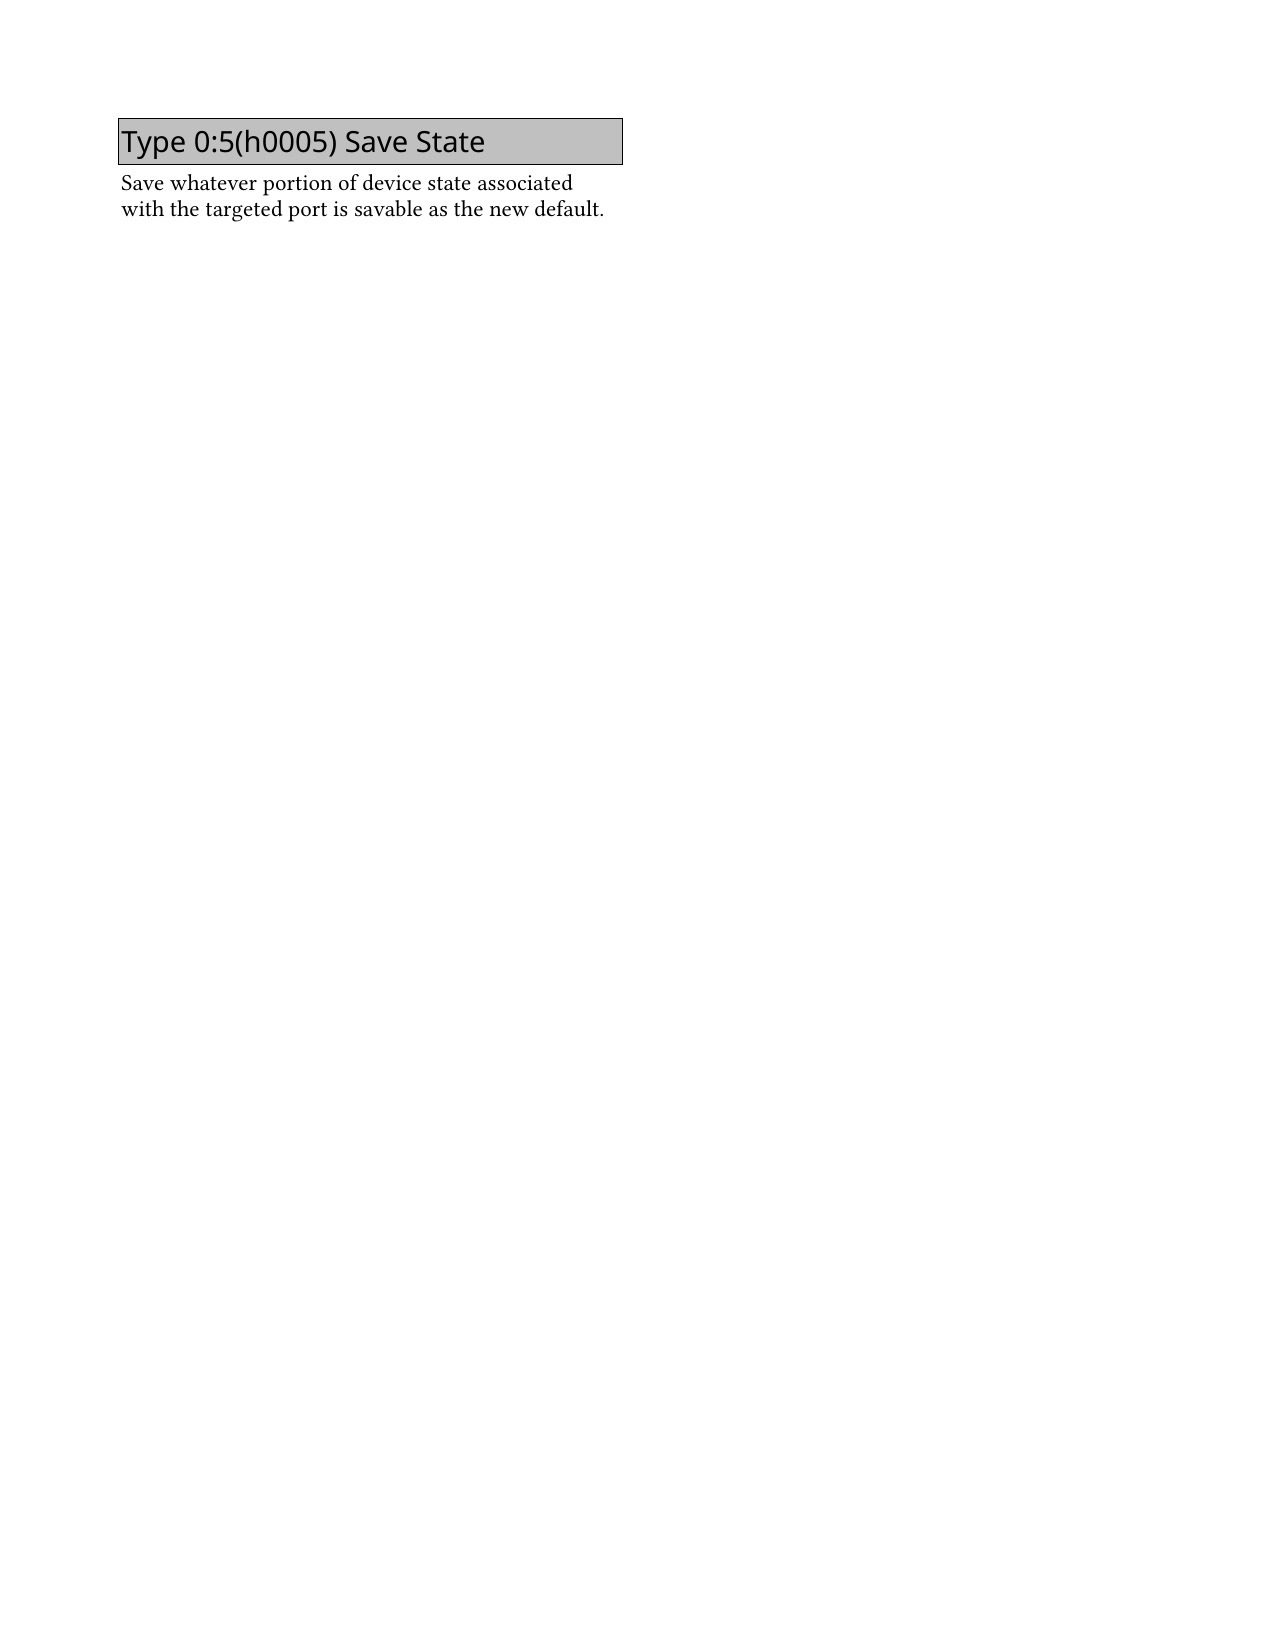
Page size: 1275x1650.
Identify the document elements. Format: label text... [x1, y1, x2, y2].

text Save whatever portion of device state associated with the targeted port is savable as the new default. [121, 170, 621, 222]
subtitle Type 0:5(h0005) Save State [119, 119, 622, 164]
